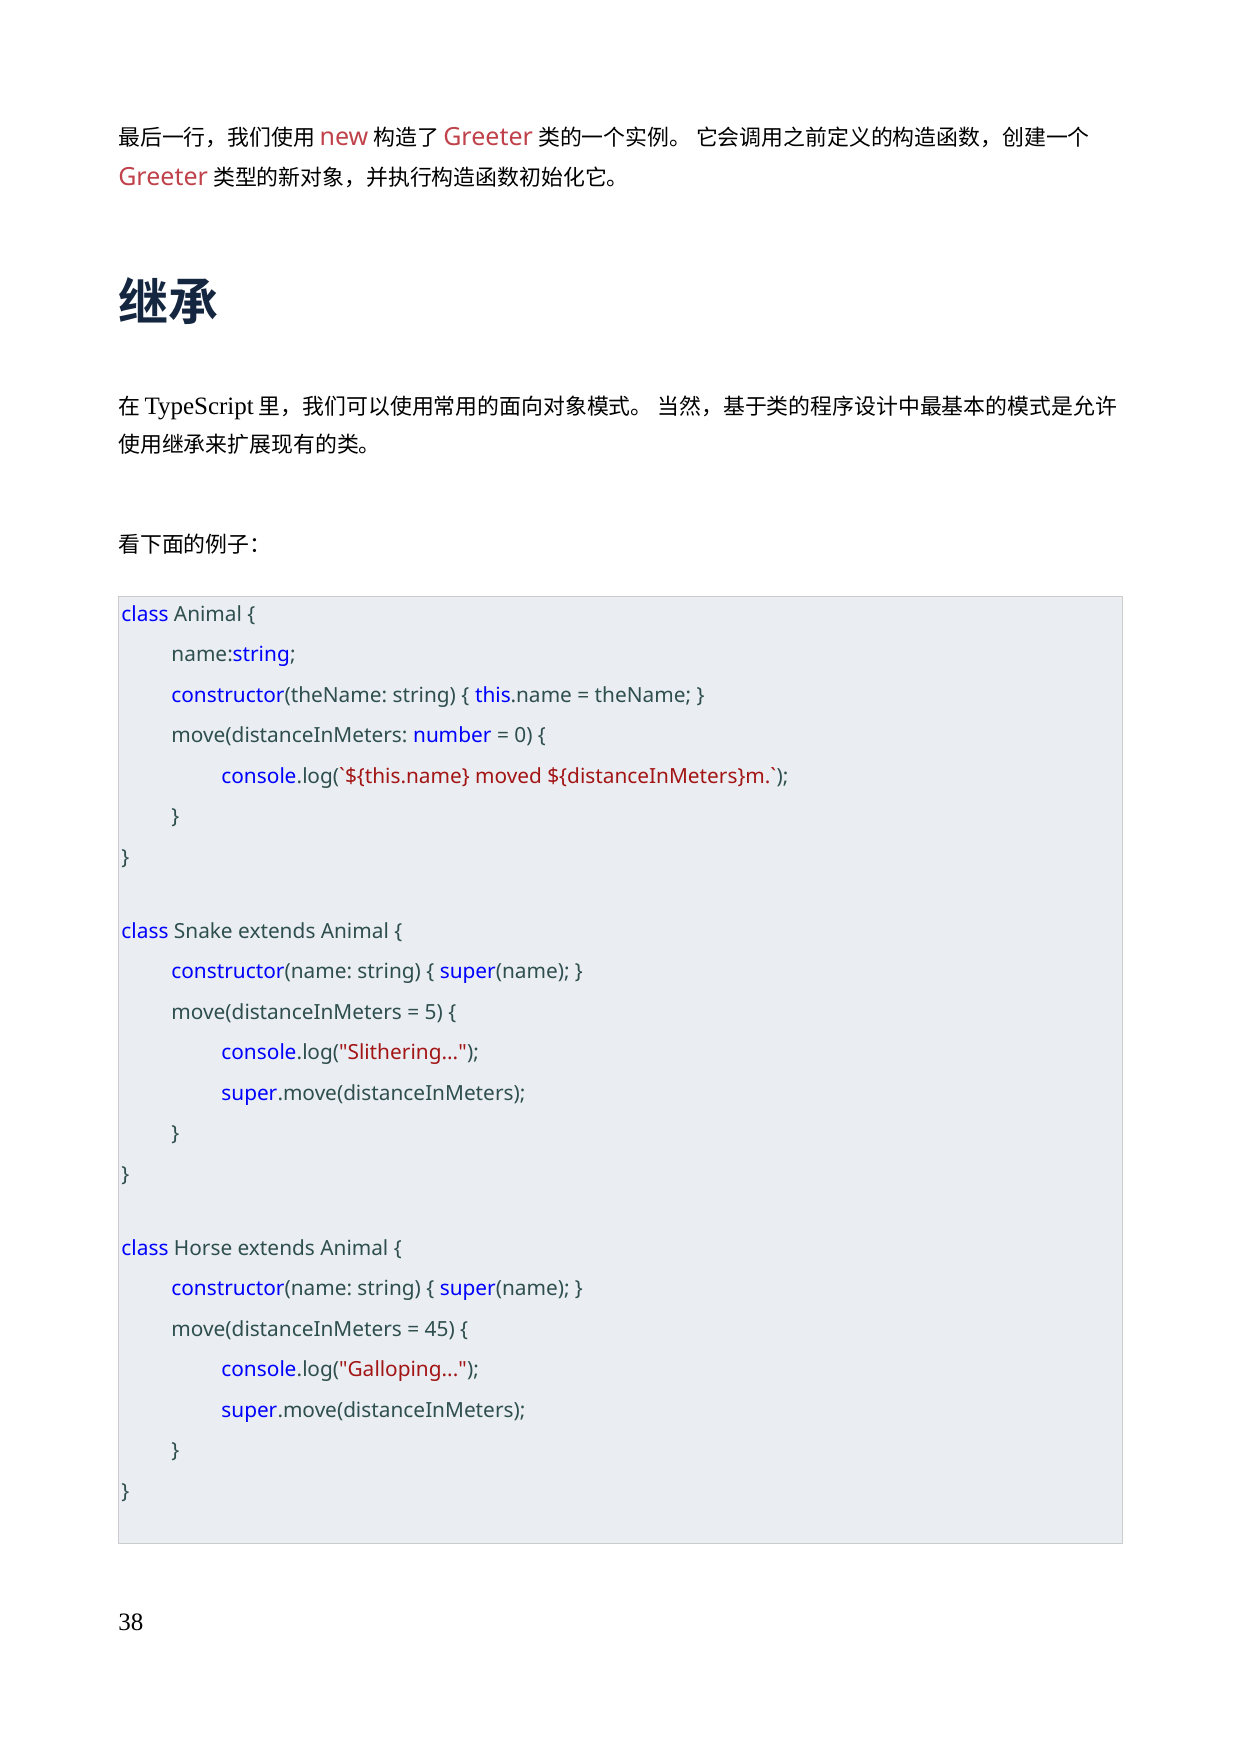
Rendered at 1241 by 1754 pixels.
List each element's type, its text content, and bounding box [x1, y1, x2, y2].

text } [119, 799, 1122, 830]
text 看下面的例子： [118, 527, 1122, 559]
text class Animal { [119, 597, 1122, 628]
text move(distanceInMeters: number = 0) { [119, 718, 1122, 749]
text move(distanceInMeters = 45) { [119, 1311, 1122, 1342]
text console.log(`${this.name} moved ${distanceInMeters}m.`); [119, 758, 1122, 790]
text console.log("Galloping..."); [119, 1351, 1122, 1383]
text console.log("Slithering..."); [119, 1034, 1122, 1066]
text super.move(distanceInMeters); [119, 1392, 1122, 1423]
text constructor(name: string) { super(name); } [119, 953, 1122, 985]
text 在TypeScript里，我们可以使用常用的面向对象模式。 当然，基于类的程序设计中最基本的模式是允许使用继承来扩展现有的类。 [118, 389, 1122, 458]
text } [119, 1156, 1122, 1187]
text } [119, 839, 1122, 871]
text class Snake extends Animal { [119, 913, 1122, 944]
text constructor(theName: string) { this.name = theName; } [119, 677, 1122, 709]
text constructor(name: string) { super(name); } [119, 1270, 1122, 1302]
subtitle 继承 [118, 262, 1122, 335]
text } [119, 1115, 1122, 1147]
text class Horse extends Animal { [119, 1230, 1122, 1261]
text move(distanceInMeters = 5) { [119, 994, 1122, 1025]
text } [119, 1432, 1122, 1464]
text name:string; [119, 637, 1122, 668]
text } [119, 1473, 1122, 1504]
text super.move(distanceInMeters); [119, 1075, 1122, 1106]
text 最后一行，我们使用new构造了Greeter类的一个实例。 它会调用之前定义的构造函数，创建一个Greeter类型的新对象，并执行构造函数初始化它。 [118, 118, 1122, 193]
